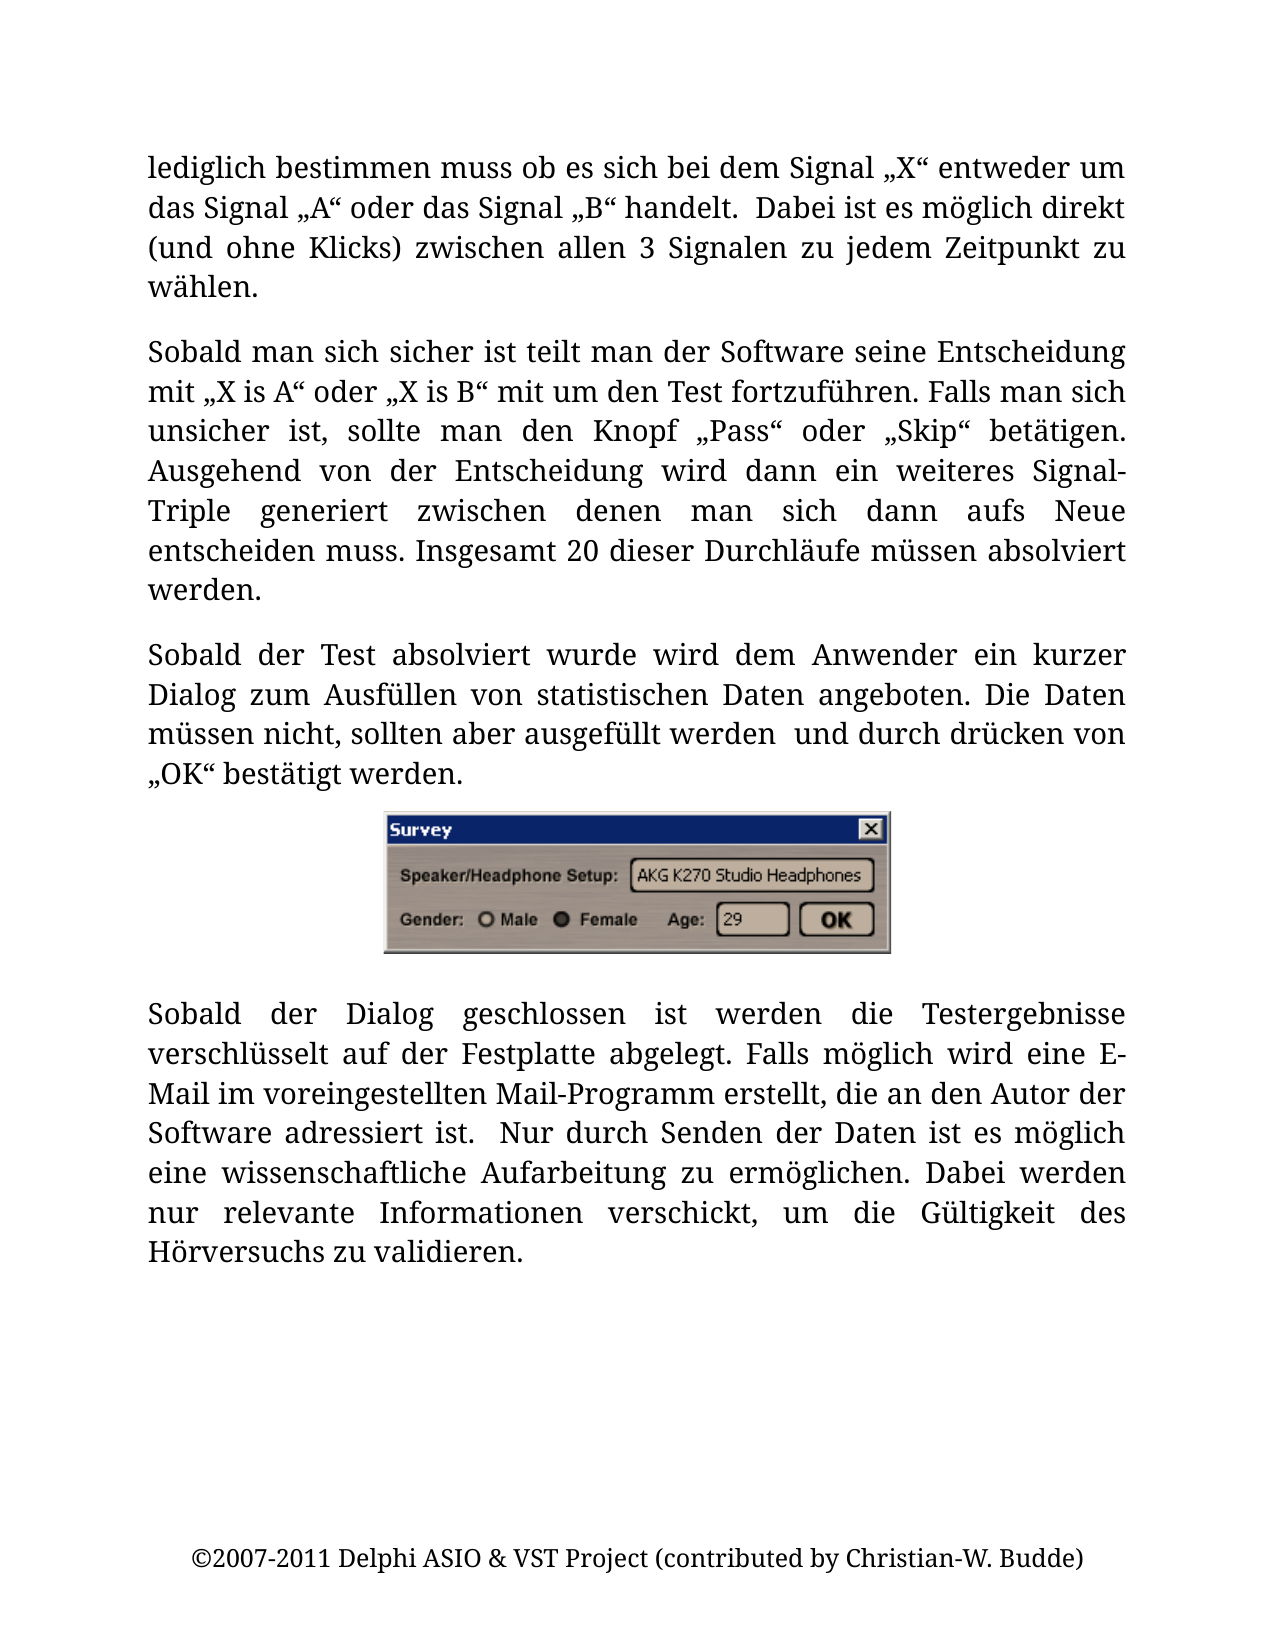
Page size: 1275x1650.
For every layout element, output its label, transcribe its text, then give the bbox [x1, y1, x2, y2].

picture [383, 811, 892, 954]
text Sobald man sich sicher ist teilt man der Software seine Entscheidung mit „X is A“ oder „X is B“ mit um den Test fortzuführen. Falls man sich unsicher ist, sollte man den Knopf „Pass“ oder „Skip“ betätigen. Ausgehend von der Entscheidung wird dann ein weiteres Signal-Triple generiert zwischen denen man sich dann aufs Neue entscheiden muss. Insgesamt 20 dieser Durchläufe müssen absolviert werden. [148, 331, 1127, 609]
text lediglich bestimmen muss ob es sich bei dem Signal „X“ entweder um das Signal „A“ oder das Signal „B“ handelt. Dabei ist es möglich direkt (und ohne Klicks) zwischen allen 3 Signalen zu jedem Zeitpunkt zu wählen. [148, 148, 1127, 306]
text Sobald der Dialog geschlossen ist werden die Testergebnisse verschlüsselt auf der Festplatte abgelegt. Falls möglich wird eine E-Mail im voreingestellten Mail-Programm erstellt, die an den Autor der Software adressiert ist. Nur durch Senden der Daten ist es möglich eine wissenschaftliche Aufarbeitung zu ermöglichen. Dabei werden nur relevante Informationen verschickt, um die Gültigkeit des Hörversuchs zu validieren. [148, 818, 1127, 1271]
text Sobald der Test absolviert wurde wird dem Anwender ein kurzer Dialog zum Ausfüllen von statistischen Daten angeboten. Die Daten müssen nicht, sollten aber ausgefüllt werden und durch drücken von „OK“ bestätigt werden. [148, 634, 1127, 793]
